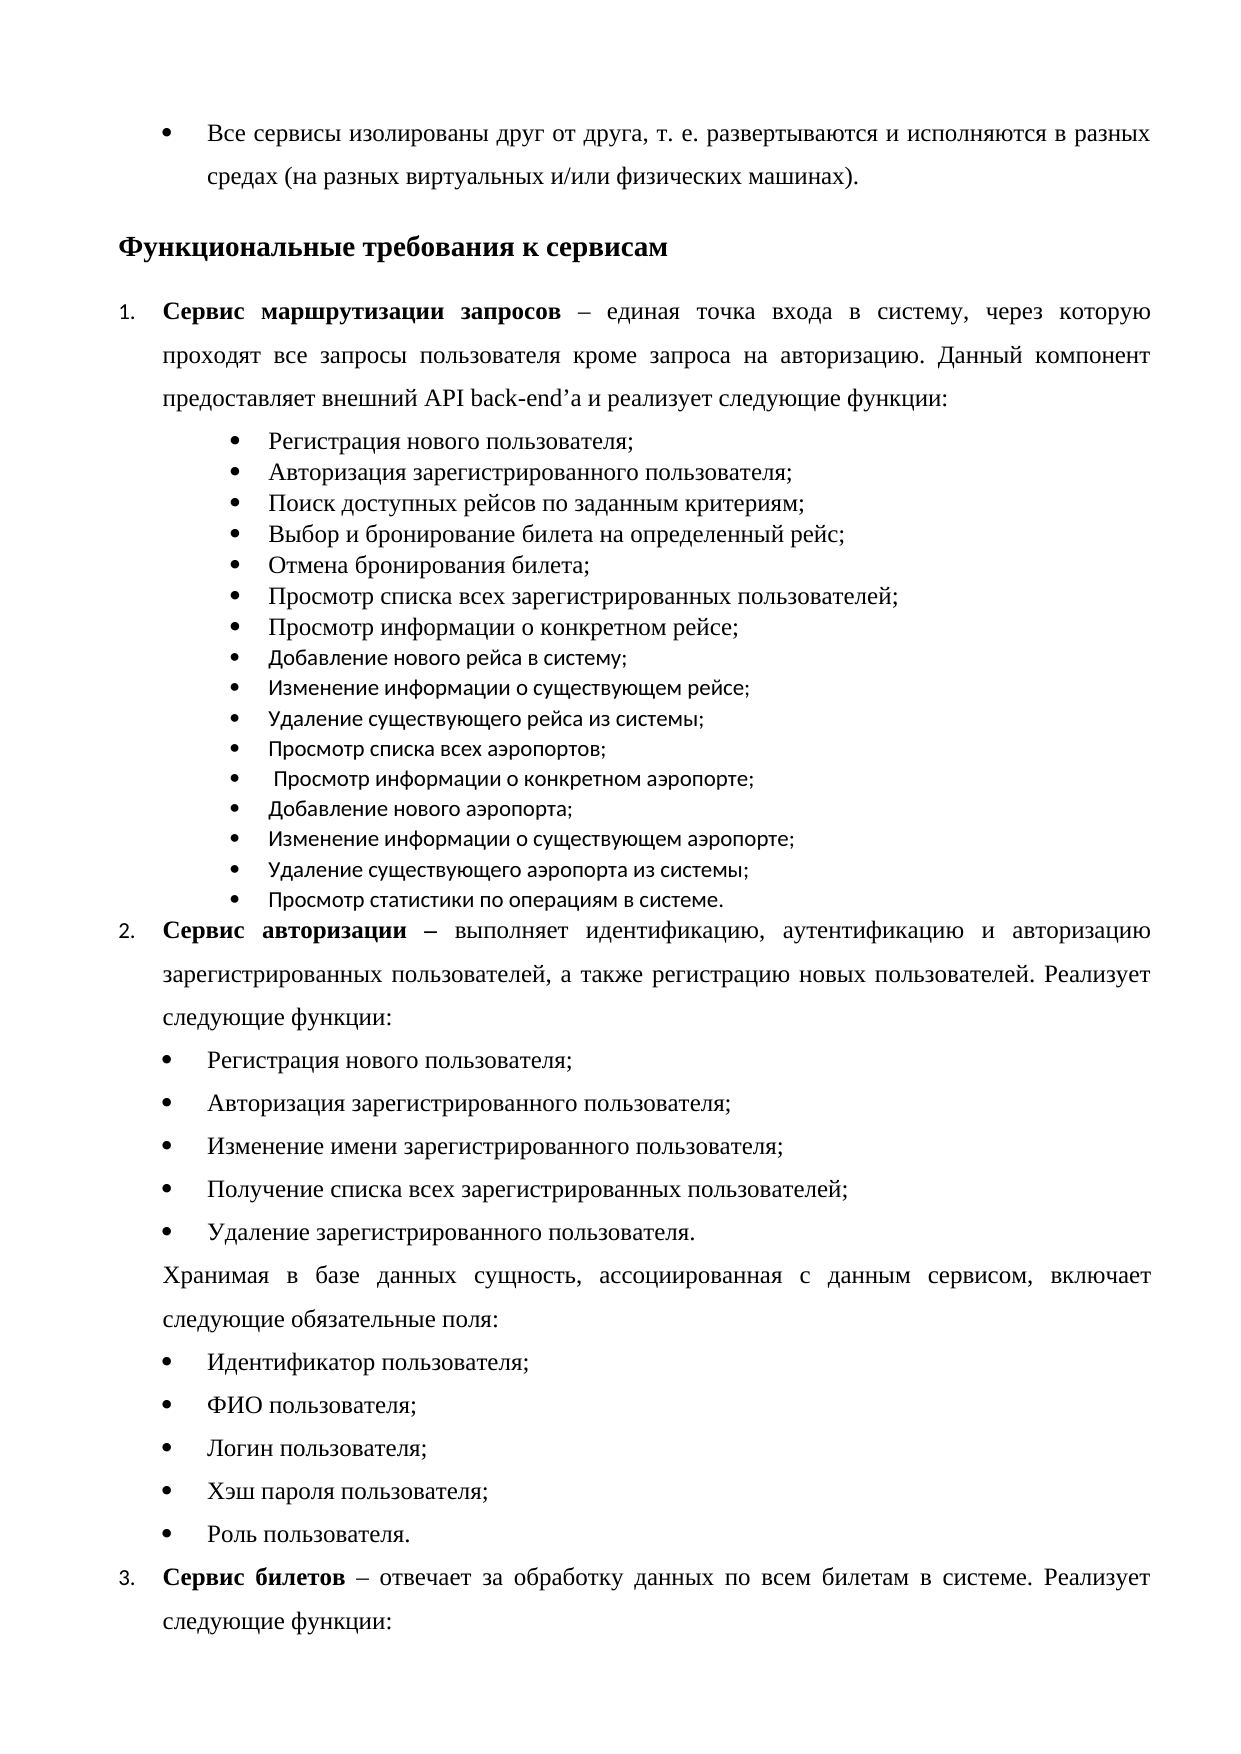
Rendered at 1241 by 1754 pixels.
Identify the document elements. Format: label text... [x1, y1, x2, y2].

list Просмотр статистики по операциям в системе. [231, 885, 1152, 913]
list Удаление существующего рейса из системы; [231, 704, 1152, 732]
list Добавление нового аэропорта; [231, 794, 1152, 822]
list Сервис маршрутизации запросов – единая точка входа в систему, через которую проходят все запросы пользователя кроме запроса на авторизацию. Данный компонент предоставляет внешний API back-end’а и реализует следующие функции: [118, 296, 1152, 412]
list Изменение имени зарегистрированного пользователя; [162, 1131, 1152, 1160]
list Изменение информации о существующем рейсе; [231, 673, 1152, 702]
list Хэш пароля пользователя; [162, 1476, 1152, 1505]
list ФИО пользователя; [162, 1390, 1152, 1419]
list Отмена бронирования билета; [231, 550, 1152, 579]
text Функциональные требования к сервисам [118, 229, 1152, 263]
list Все сервисы изолированы друг от друга, т. е. развертываются и исполняются в разных средах (на разных виртуальных и/или физических машинах). [162, 118, 1152, 190]
list Просмотр информации о конкретном аэропорте; [231, 764, 1152, 792]
list Логин пользователя; [162, 1433, 1152, 1462]
list Идентификатор пользователя; [162, 1347, 1152, 1376]
list Авторизация зарегистрированного пользователя; [162, 1088, 1152, 1117]
list Изменение информации о существующем аэропорте; [231, 824, 1152, 853]
list Регистрация нового пользователя; [231, 426, 1152, 455]
list Поиск доступных рейсов по заданным критериям; [231, 488, 1152, 517]
list Добавление нового рейса в систему; [231, 643, 1152, 671]
list Регистрация нового пользователя; [162, 1045, 1152, 1074]
list Просмотр информации о конкретном рейсе; [231, 612, 1152, 641]
list Авторизация зарегистрированного пользователя; [231, 457, 1152, 486]
list Хранимая в базе данных сущность, ассоциированная с данным сервисом, включает следующие обязательные поля: [162, 1261, 1152, 1332]
list Получение списка всех зарегистрированных пользователей; [162, 1174, 1152, 1203]
list Выбор и бронирование билета на определенный рейс; [231, 519, 1152, 548]
list Просмотр списка всех зарегистрированных пользователей; [231, 581, 1152, 610]
list Сервис билетов – отвечает за обработку данных по всем билетам в системе. Реализует следующие функции: [118, 1562, 1152, 1634]
list Удаление зарегистрированного пользователя. [162, 1217, 1152, 1246]
list Роль пользователя. [162, 1519, 1152, 1548]
list Просмотр списка всех аэропортов; [231, 734, 1152, 762]
list Сервис авторизации – выполняет идентификацию, аутентификацию и авторизацию зарегистрированных пользователей, а также регистрацию новых пользователей. Реализует следующие функции: [118, 915, 1152, 1031]
list Удаление существующего аэропорта из системы; [231, 855, 1152, 883]
